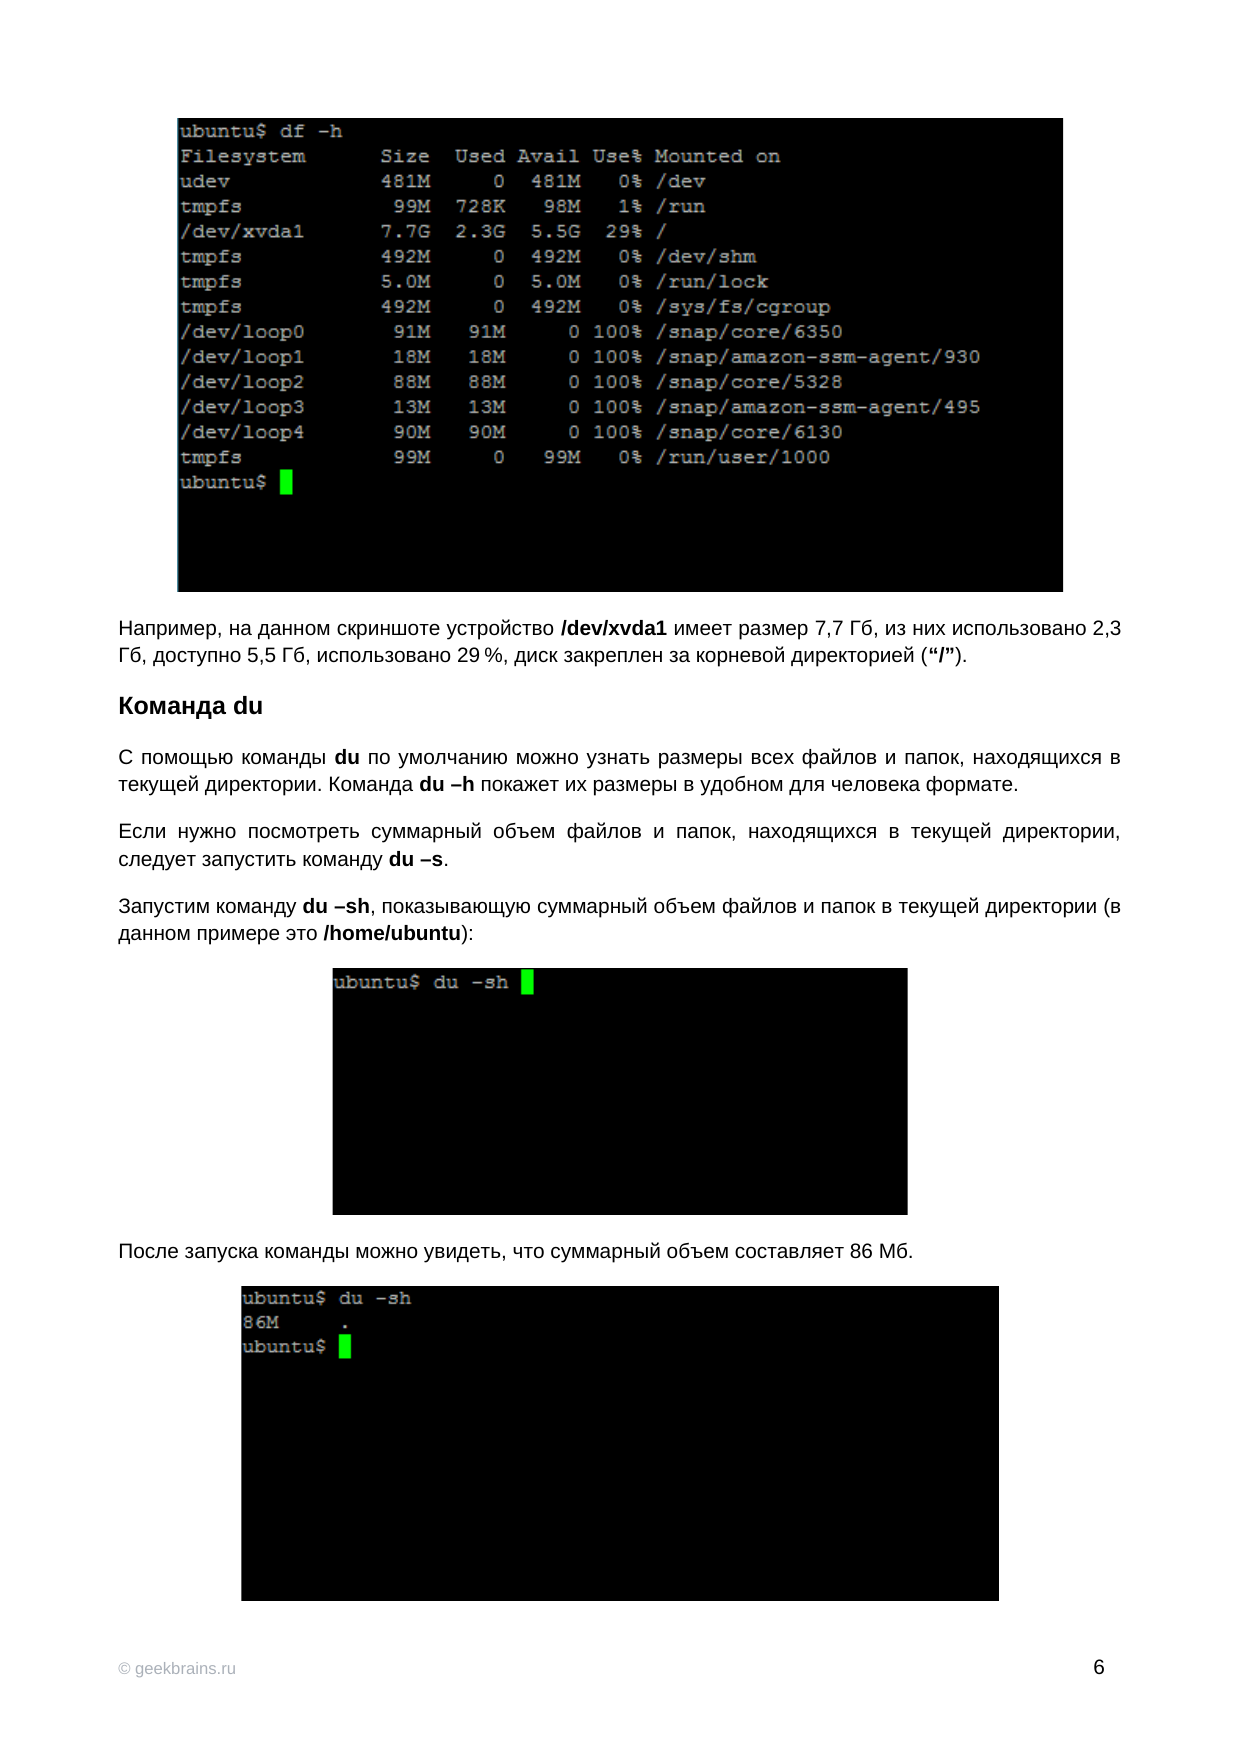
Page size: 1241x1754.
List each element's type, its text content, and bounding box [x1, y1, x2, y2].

picture [332, 968, 908, 1215]
picture [177, 118, 1064, 592]
subtitle Команда du [118, 691, 1122, 719]
text С помощью команды du по умолчанию можно узнать размеры всех файлов и папок, находящихся в текущей директории. Команда du –h покажет их размеры в удобном для человека формате. [118, 744, 1122, 796]
text Запустим команду du –sh, показывающую суммарный объем файлов и папок в текущей директории (в данном примере это /home/ubuntu): [118, 894, 1122, 945]
picture [241, 1286, 999, 1601]
text Если нужно посмотреть суммарный объем файлов и папок, находящихся в текущей директории, следует запустить команду du –s. [118, 819, 1122, 870]
text После запуска команды можно увидеть, что суммарный объем составляет 86 Мб. [118, 1239, 1122, 1263]
text Например, на данном скриншоте устройство /dev/xvda1 имеет размер 7,7 Гб, из них использовано 2,3 Гб, доступно 5,5 Гб, использовано 29 %, диск закреплен за корневой директорией (“/”). [118, 616, 1122, 667]
